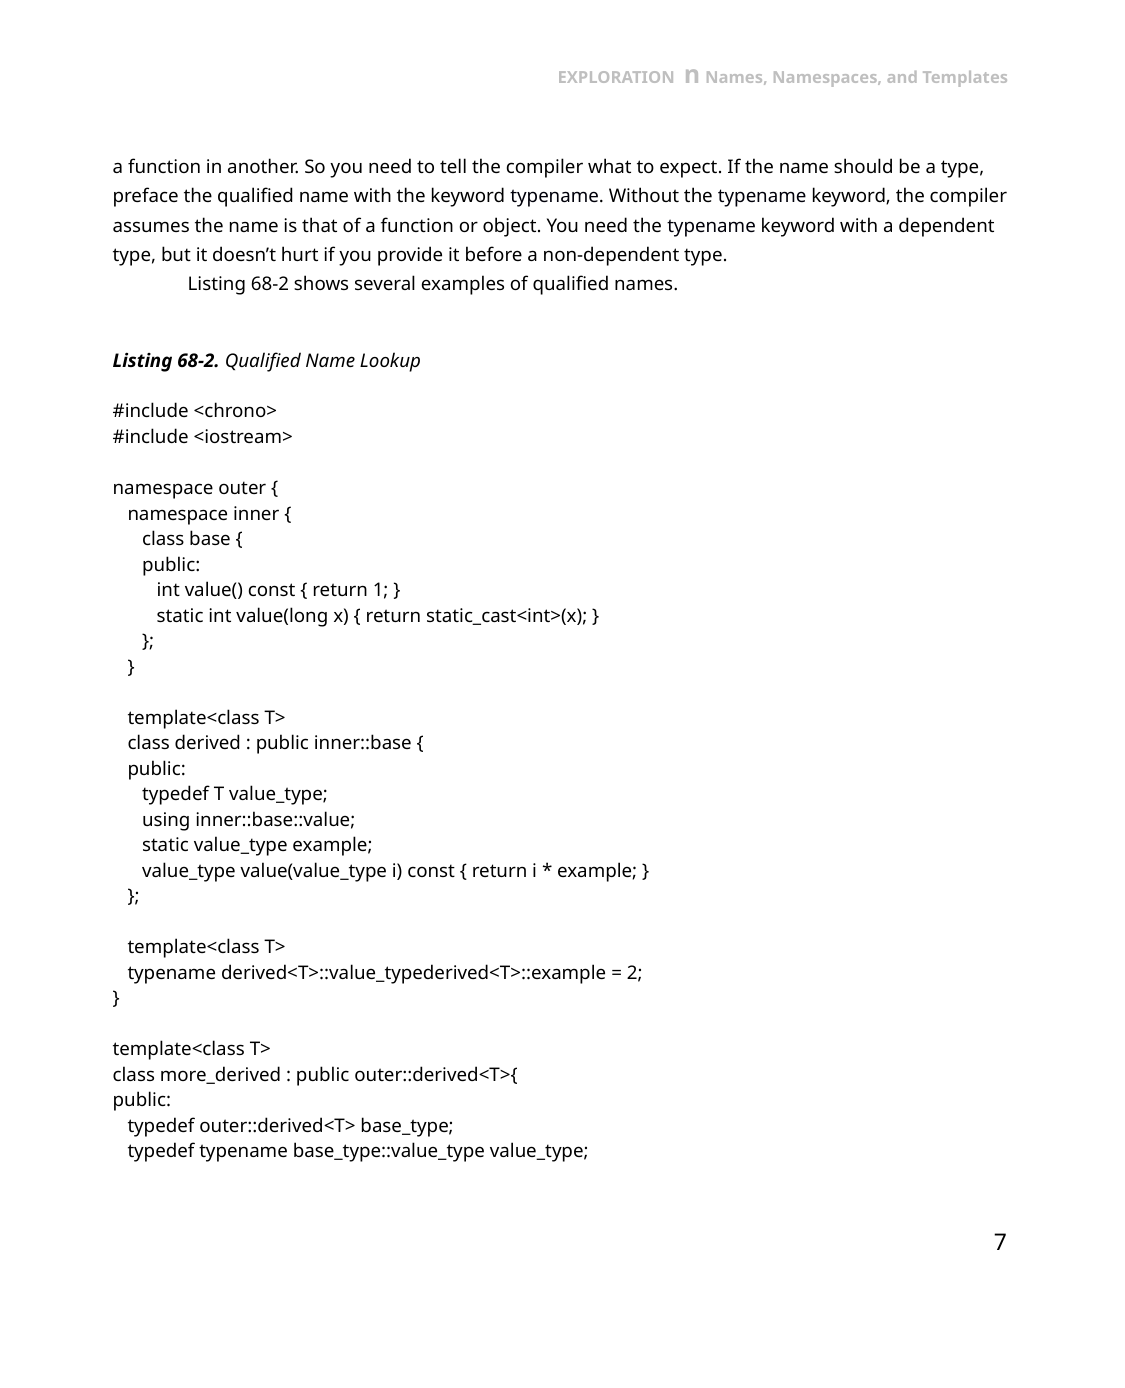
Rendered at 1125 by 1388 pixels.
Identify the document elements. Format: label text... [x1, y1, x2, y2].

text public: [112, 755, 1012, 781]
text }; [112, 627, 1012, 653]
text template<class T> [112, 1036, 1012, 1061]
text int value() const { return 1; } [112, 576, 1012, 602]
text Listing 68-2 shows several examples of qualified names. [112, 270, 1012, 296]
text template<class T> [112, 704, 1012, 729]
text template<class T> [112, 934, 1012, 959]
text }; [112, 883, 1012, 908]
text class base { [112, 525, 1012, 551]
text Listing 68-2. Qualified Name Lookup [112, 348, 1012, 373]
text #include <iostream> [112, 423, 1012, 449]
text typename derived<T>::value_typederived<T>::example = 2; [112, 959, 1012, 985]
text class more_derived : public outer::derived<T>{ [112, 1061, 1012, 1087]
text value_type value(value_type i) const { return i * example; } [112, 857, 1012, 883]
text namespace inner { [112, 500, 1012, 525]
text } [112, 985, 1012, 1010]
text static int value(long x) { return static_cast<int>(x); } [112, 602, 1012, 627]
text static value_type example; [112, 832, 1012, 857]
text #include <chrono> [112, 398, 1012, 423]
text class derived : public inner::base { [112, 729, 1012, 755]
text typedef T value_type; [112, 781, 1012, 806]
text typedef outer::derived<T> base_type; [112, 1112, 1012, 1138]
text using inner::base::value; [112, 806, 1012, 832]
text a function in another. So you need to tell the compiler what to expect. If the name should be a type, preface the qualified name with the keyword typename. Without the typename keyword, the compiler assumes the name is that of a function or object. You need the typename keyword with a dependent type, but it doesn’t hurt if you provide it before a non-dependent type. [112, 153, 1012, 267]
text } [112, 653, 1012, 678]
text public: [112, 1087, 1012, 1112]
text namespace outer { [112, 474, 1012, 500]
text public: [112, 551, 1012, 576]
text typedef typename base_type::value_type value_type; [112, 1138, 1012, 1163]
